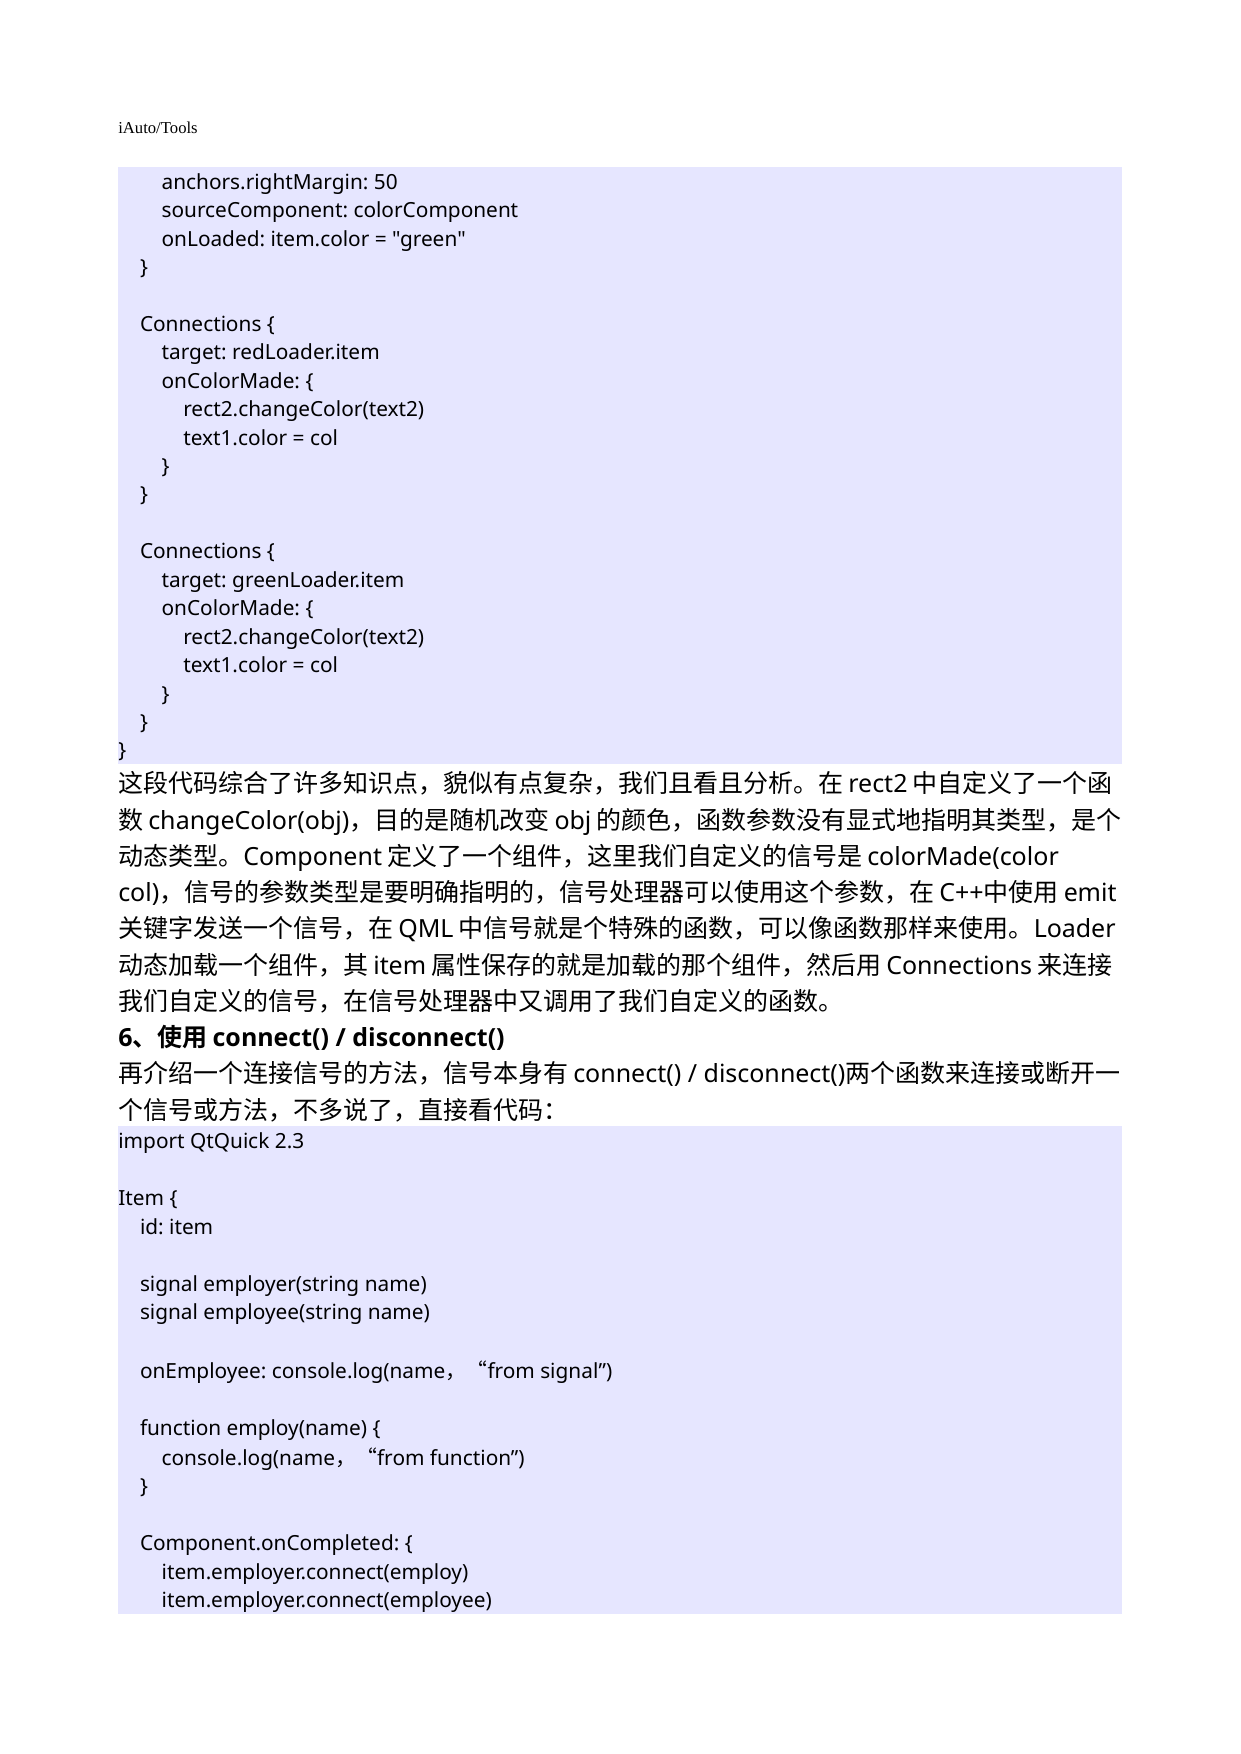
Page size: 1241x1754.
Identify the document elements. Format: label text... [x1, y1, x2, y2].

text text1.color = col [118, 650, 1122, 679]
text } [118, 451, 1122, 479]
text onEmployee: console.log(name，“from signal”) [118, 1354, 1122, 1384]
text import QtQuick 2.3 [118, 1126, 1122, 1155]
text sourceComponent: colorComponent [118, 195, 1122, 224]
text target: redLoader.item [118, 337, 1122, 366]
text Component.onCompleted: { [118, 1528, 1122, 1557]
text } [118, 479, 1122, 508]
text onColorMade: { [118, 593, 1122, 622]
text } [118, 252, 1122, 281]
text onColorMade: { [118, 366, 1122, 394]
text rect2.changeColor(text2) [118, 394, 1122, 423]
text function employ(name) { [118, 1413, 1122, 1441]
text 6、使用connect() / disconnect() [118, 1018, 1122, 1054]
text Connections { [118, 536, 1122, 565]
text id: item [118, 1212, 1122, 1240]
text } [118, 679, 1122, 707]
text item.employer.connect(employee) [118, 1585, 1122, 1614]
text anchors.rightMargin: 50 [118, 167, 1122, 195]
text } [118, 1471, 1122, 1500]
text Connections { [118, 309, 1122, 337]
text onLoaded: item.color = "green" [118, 224, 1122, 252]
text item.employer.connect(employ) [118, 1557, 1122, 1585]
text 这段代码综合了许多知识点，貌似有点复杂，我们且看且分析。在rect2中自定义了一个函数changeColor(obj)，目的是随机改变obj的颜色，函数参数没有显式地指明其类型，是个动态类型。Component定义了一个组件，这里我们自定义的信号是colorMade(color col)，信号的参数类型是要明确指明的，信号处理器可以使用这个参数，在C++中使用emit关键字发送一个信号，在QML中信号就是个特殊的函数，可以像函数那样来使用。Loader动态加载一个组件，其item属性保存的就是加载的那个组件，然后用Connections来连接我们自定义的信号，在信号处理器中又调用了我们自定义的函数。 [118, 764, 1122, 1018]
text Item { [118, 1183, 1122, 1212]
text } [118, 736, 1122, 764]
text signal employee(string name) [118, 1297, 1122, 1326]
text console.log(name，“from function”) [118, 1441, 1122, 1471]
text signal employer(string name) [118, 1269, 1122, 1297]
text 再介绍一个连接信号的方法，信号本身有connect() / disconnect()两个函数来连接或断开一个信号或方法，不多说了，直接看代码： [118, 1054, 1122, 1126]
text rect2.changeColor(text2) [118, 622, 1122, 650]
text text1.color = col [118, 423, 1122, 451]
text target: greenLoader.item [118, 565, 1122, 593]
text } [118, 707, 1122, 736]
